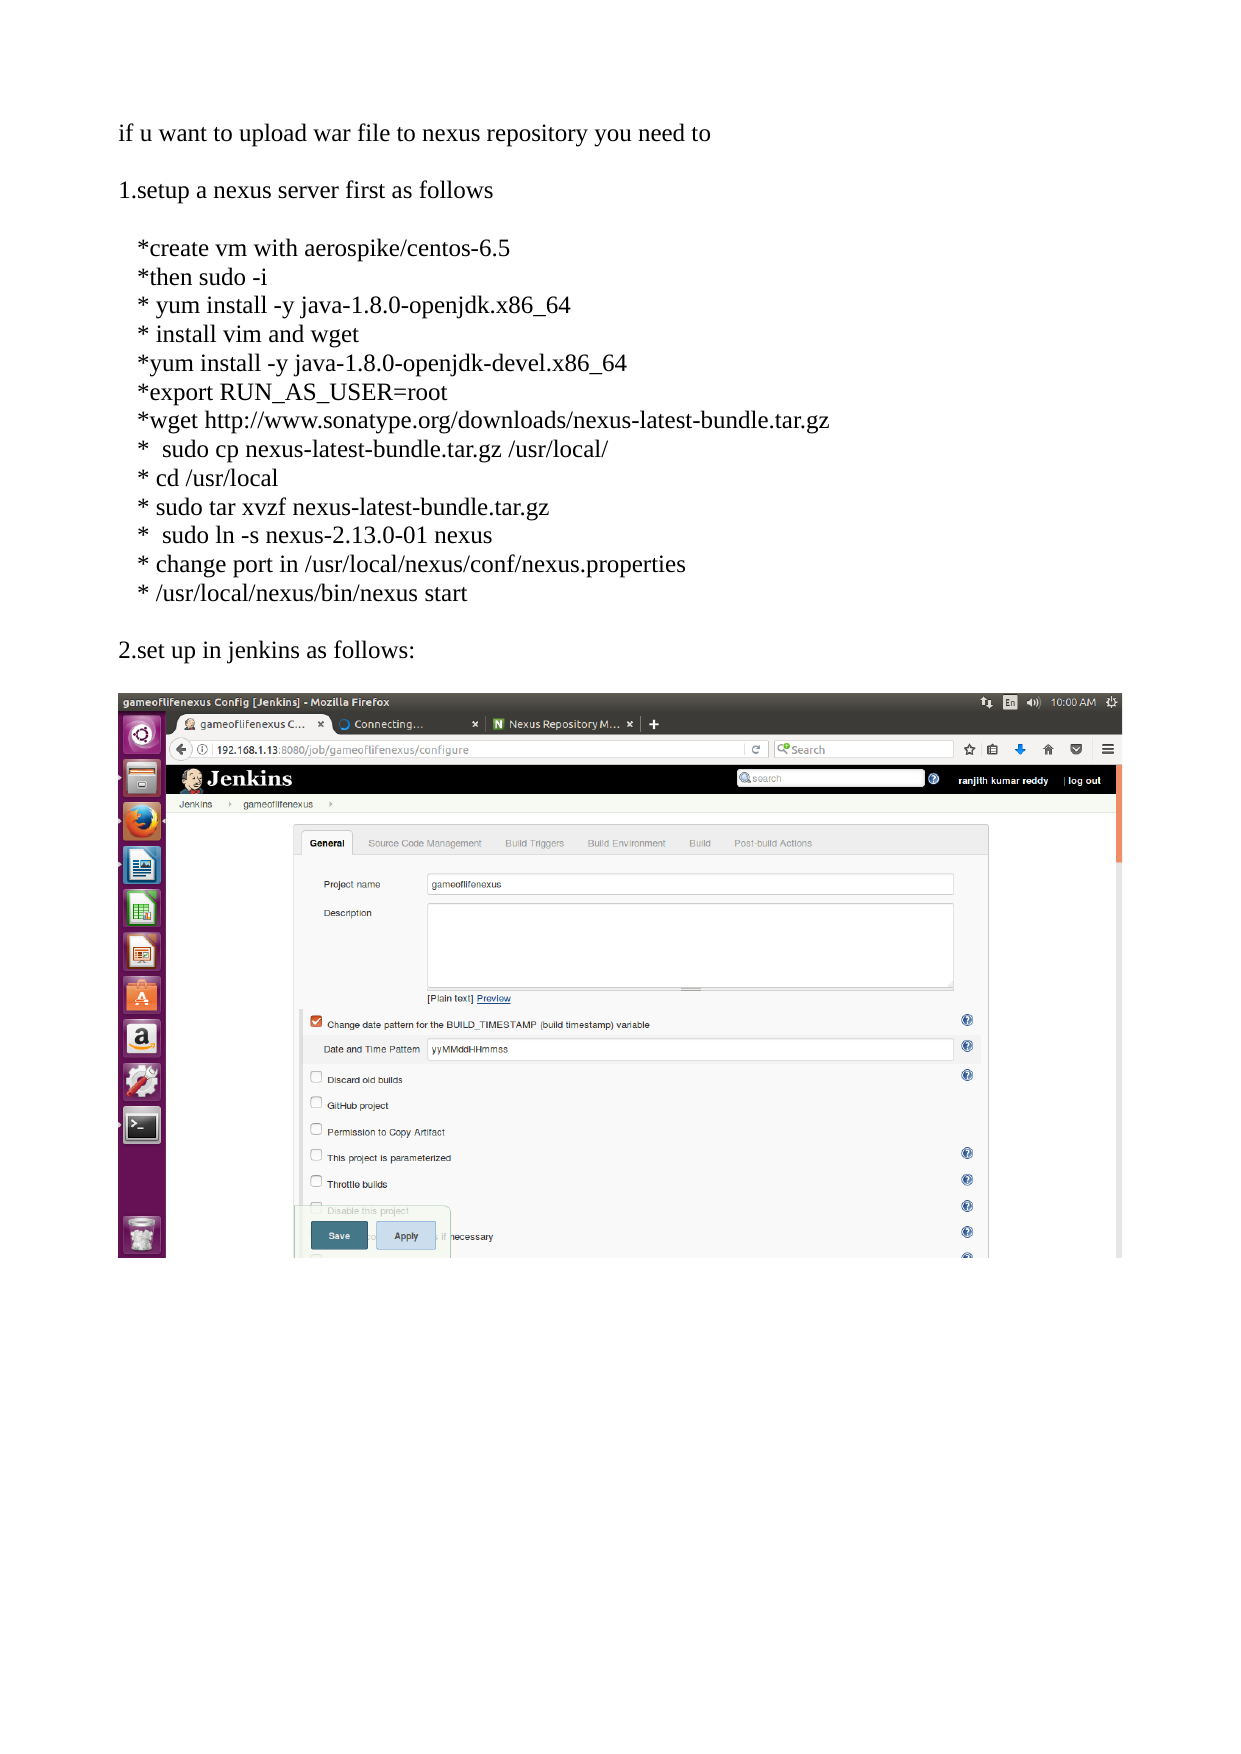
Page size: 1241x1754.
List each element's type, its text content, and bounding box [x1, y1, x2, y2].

text * /usr/local/nexus/bin/nexus start [118, 578, 1122, 607]
text if u want to upload war file to nexus repository you need to [118, 118, 1122, 147]
text *create vm with aerospike/centos-6.5 [118, 233, 1122, 262]
text * cd /usr/local [118, 463, 1122, 492]
text * change port in /usr/local/nexus/conf/nexus.properties [118, 549, 1122, 578]
text *yum install -y java-1.8.0-openjdk-devel.x86_64 [118, 348, 1122, 377]
text *then sudo -i [118, 262, 1122, 291]
text *export RUN_AS_USER=root [118, 377, 1122, 406]
text * sudo cp nexus-latest-bundle.tar.gz /usr/local/ [118, 434, 1122, 463]
text 1.setup a nexus server first as follows [118, 176, 1122, 204]
text 2.set up in jenkins as follows: [118, 636, 1122, 664]
text * yum install -y java-1.8.0-openjdk.x86_64 [118, 291, 1122, 319]
text * install vim and wget [118, 319, 1122, 348]
text *wget http://www.sonatype.org/downloads/nexus-latest-bundle.tar.gz [118, 406, 1122, 434]
text * sudo ln -s nexus-2.13.0-01 nexus [118, 521, 1122, 549]
text * sudo tar xvzf nexus-latest-bundle.tar.gz [118, 492, 1122, 521]
picture [118, 693, 1123, 1258]
